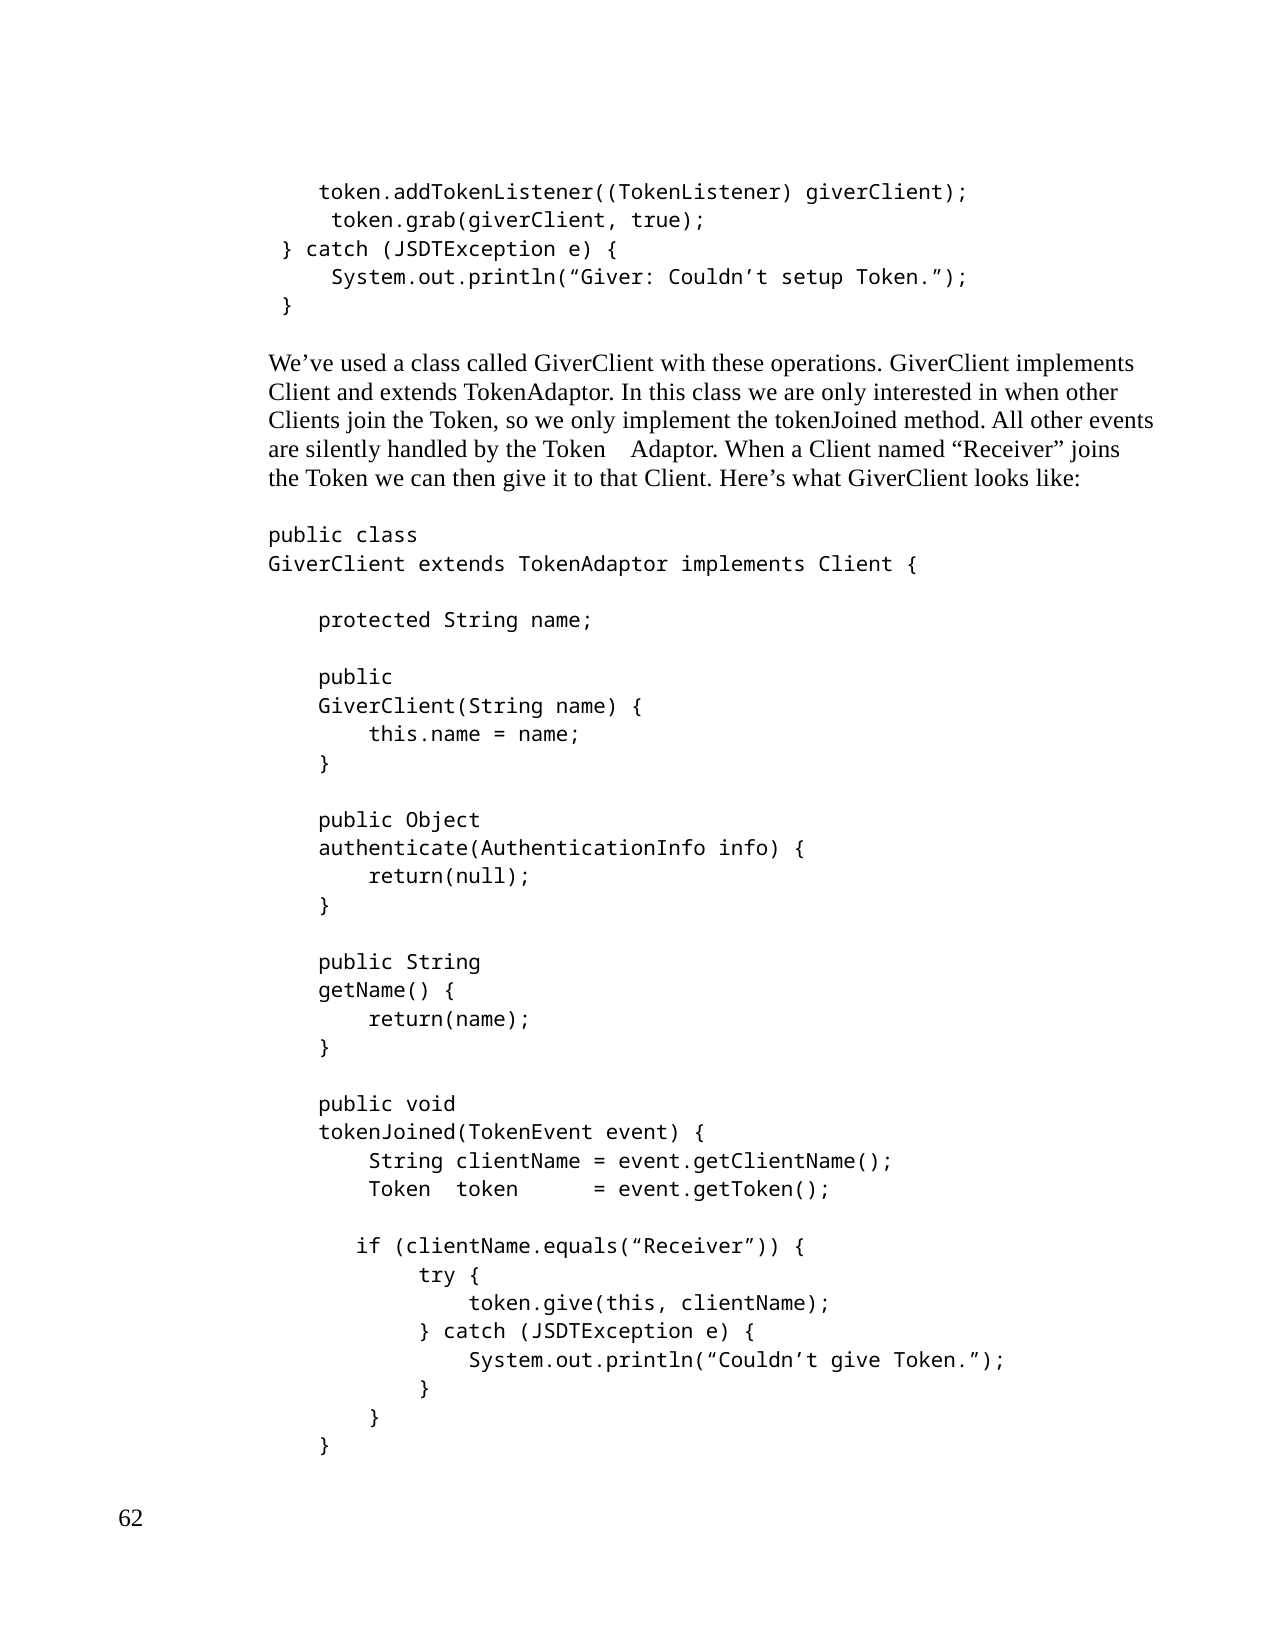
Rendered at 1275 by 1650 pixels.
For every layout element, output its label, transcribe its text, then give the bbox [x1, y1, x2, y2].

text } [268, 748, 1157, 776]
text GiverClient(String name) { [268, 691, 1157, 719]
text } [268, 1373, 1157, 1402]
text System.out.println(“Giver: Couldn’t setup Token.”); [268, 262, 1157, 291]
text authenticate(AuthenticationInfo info) { [268, 833, 1157, 862]
text } catch (JSDTException e) { [268, 234, 1157, 262]
text } [268, 1402, 1157, 1430]
text Token token = event.getToken(); [268, 1174, 1157, 1203]
text return(null); [268, 862, 1157, 890]
text } catch (JSDTException e) { [268, 1317, 1157, 1345]
text We’ve used a class called GiverClient with these operations. GiverClient implements Client and extends TokenAdaptor. In this class we are only interested in when other Clients join the Token, so we only implement the tokenJoined method. All other events are silently handled by the Token Adaptor. When a Client named “Receiver” joins the Token we can then give it to that Client. Here’s what GiverClient looks like: [268, 348, 1157, 492]
text } [268, 890, 1157, 918]
text } [268, 291, 1157, 319]
text token.addTokenListener((TokenListener) giverClient); [268, 177, 1157, 205]
text GiverClient extends TokenAdaptor implements Client { [268, 549, 1157, 577]
text public Object [268, 805, 1157, 833]
text this.name = name; [268, 719, 1157, 748]
text String clientName = event.getClientName(); [268, 1146, 1157, 1174]
text public void [268, 1089, 1157, 1117]
text return(name); [268, 1004, 1157, 1032]
text getName() { [268, 975, 1157, 1004]
text } [268, 1430, 1157, 1459]
text public class [268, 520, 1157, 549]
text public String [268, 947, 1157, 975]
text if (clientName.equals(“Receiver”)) { [268, 1231, 1157, 1260]
text try { [268, 1260, 1157, 1288]
text token.grab(giverClient, true); [268, 205, 1157, 234]
text protected String name; [268, 606, 1157, 634]
text System.out.println(“Couldn’t give Token.”); [268, 1345, 1157, 1373]
text } [268, 1032, 1157, 1061]
text tokenJoined(TokenEvent event) { [268, 1117, 1157, 1146]
text token.give(this, clientName); [268, 1288, 1157, 1317]
text public [268, 662, 1157, 691]
